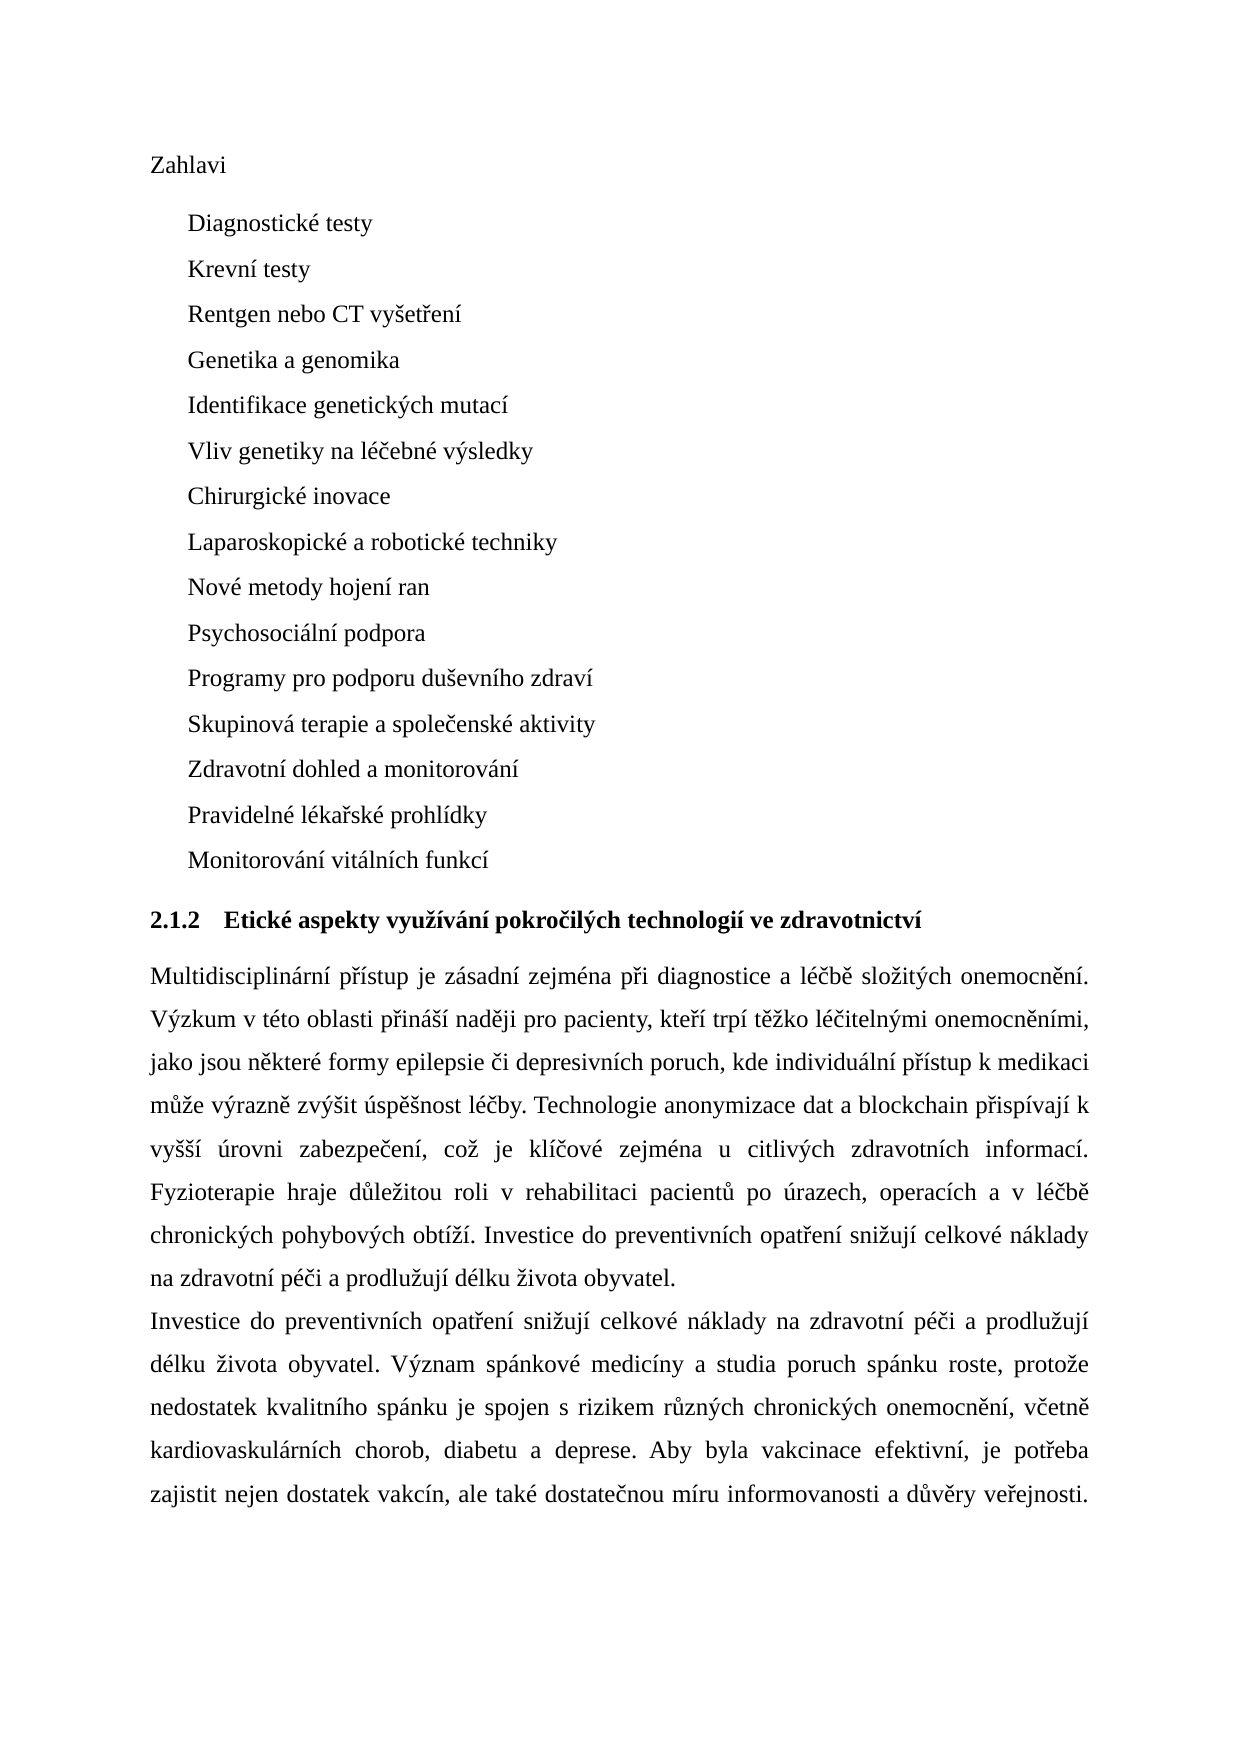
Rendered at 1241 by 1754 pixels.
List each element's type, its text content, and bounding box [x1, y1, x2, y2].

list Identifikace genetických mutací [187, 390, 1090, 419]
list Programy pro podporu duševního zdraví [187, 663, 1090, 692]
list Psychosociální podpora [187, 618, 1090, 647]
list Rentgen nebo CT vyšetření [187, 299, 1090, 328]
list Krevní testy [187, 254, 1090, 282]
list Zdravotní dohled a monitorování [187, 754, 1090, 783]
list Skupinová terapie a společenské aktivity [187, 709, 1090, 738]
list Laparoskopické a robotické techniky [187, 527, 1090, 556]
list Diagnostické testy [187, 208, 1090, 237]
list Monitorování vitálních funkcí [187, 846, 1090, 874]
text Investice do preventivních opatření snižují celkové náklady na zdravotní péči a prodlužují délku života obyvatel. Význam spánkové medicíny a studia poruch spánku roste, protože nedostatek kvalitního spánku je spojen s rizikem různých chronických onemocnění, včetně kardiovaskulárních chorob, diabetu a deprese. Aby byla vakcinace efektivní, je potřeba zajistit nejen dostatek vakcín, ale také dostatečnou míru informovanosti a důvěry veřejnosti. [150, 1306, 1090, 1507]
list Pravidelné lékařské prohlídky [187, 800, 1090, 829]
list Chirurgické inovace [187, 481, 1090, 510]
text Multidisciplinární přístup je zásadní zejména při diagnostice a léčbě složitých onemocnění. Výzkum v této oblasti přináší naději pro pacienty, kteří trpí těžko léčitelnými onemocněními, jako jsou některé formy epilepsie či depresivních poruch, kde individuální přístup k medikaci může výrazně zvýšit úspěšnost léčby. Technologie anonymizace dat a blockchain přispívají k vyšší úrovni zabezpečení, což je klíčové zejména u citlivých zdravotních informací. Fyzioterapie hraje důležitou roli v rehabilitaci pacientů po úrazech, operacích a v léčbě chronických pohybových obtíží. Investice do preventivních opatření snižují celkové náklady na zdravotní péči a prodlužují délku života obyvatel. [150, 961, 1090, 1292]
subtitle Etické aspekty využívání pokročilých technologií ve zdravotnictví [150, 906, 1090, 934]
list Nové metody hojení ran [187, 572, 1090, 601]
list Vliv genetiky na léčebné výsledky [187, 436, 1090, 464]
list Genetika a genomika [187, 345, 1090, 373]
